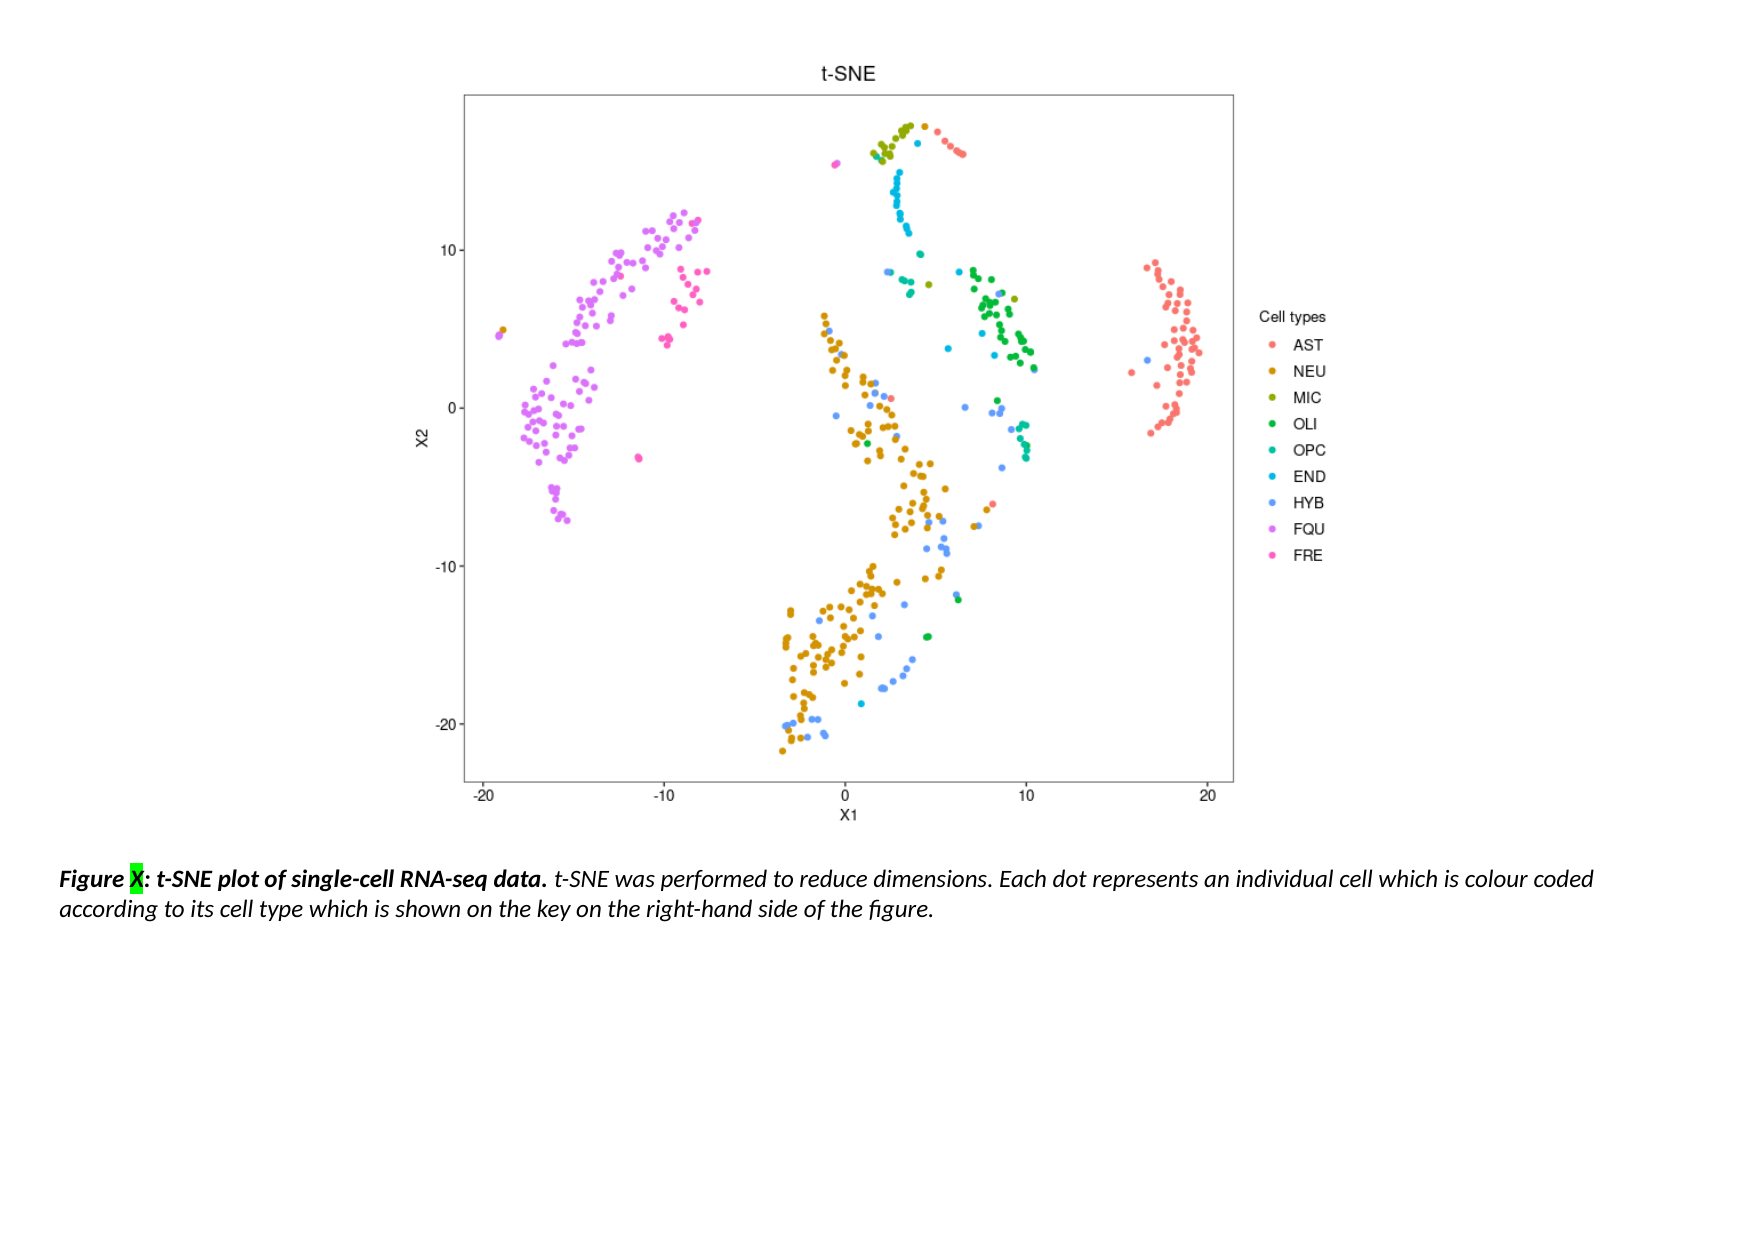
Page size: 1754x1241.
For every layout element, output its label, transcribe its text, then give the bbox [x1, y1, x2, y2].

picture [408, 59, 1346, 833]
text Figure X: t-SNE plot of single-cell RNA-seq data. t-SNE was performed to reduce dimensions. Each dot represents an individual cell which is colour coded according to its cell type which is shown on the key on the right-hand side of the figure. [59, 863, 1695, 924]
